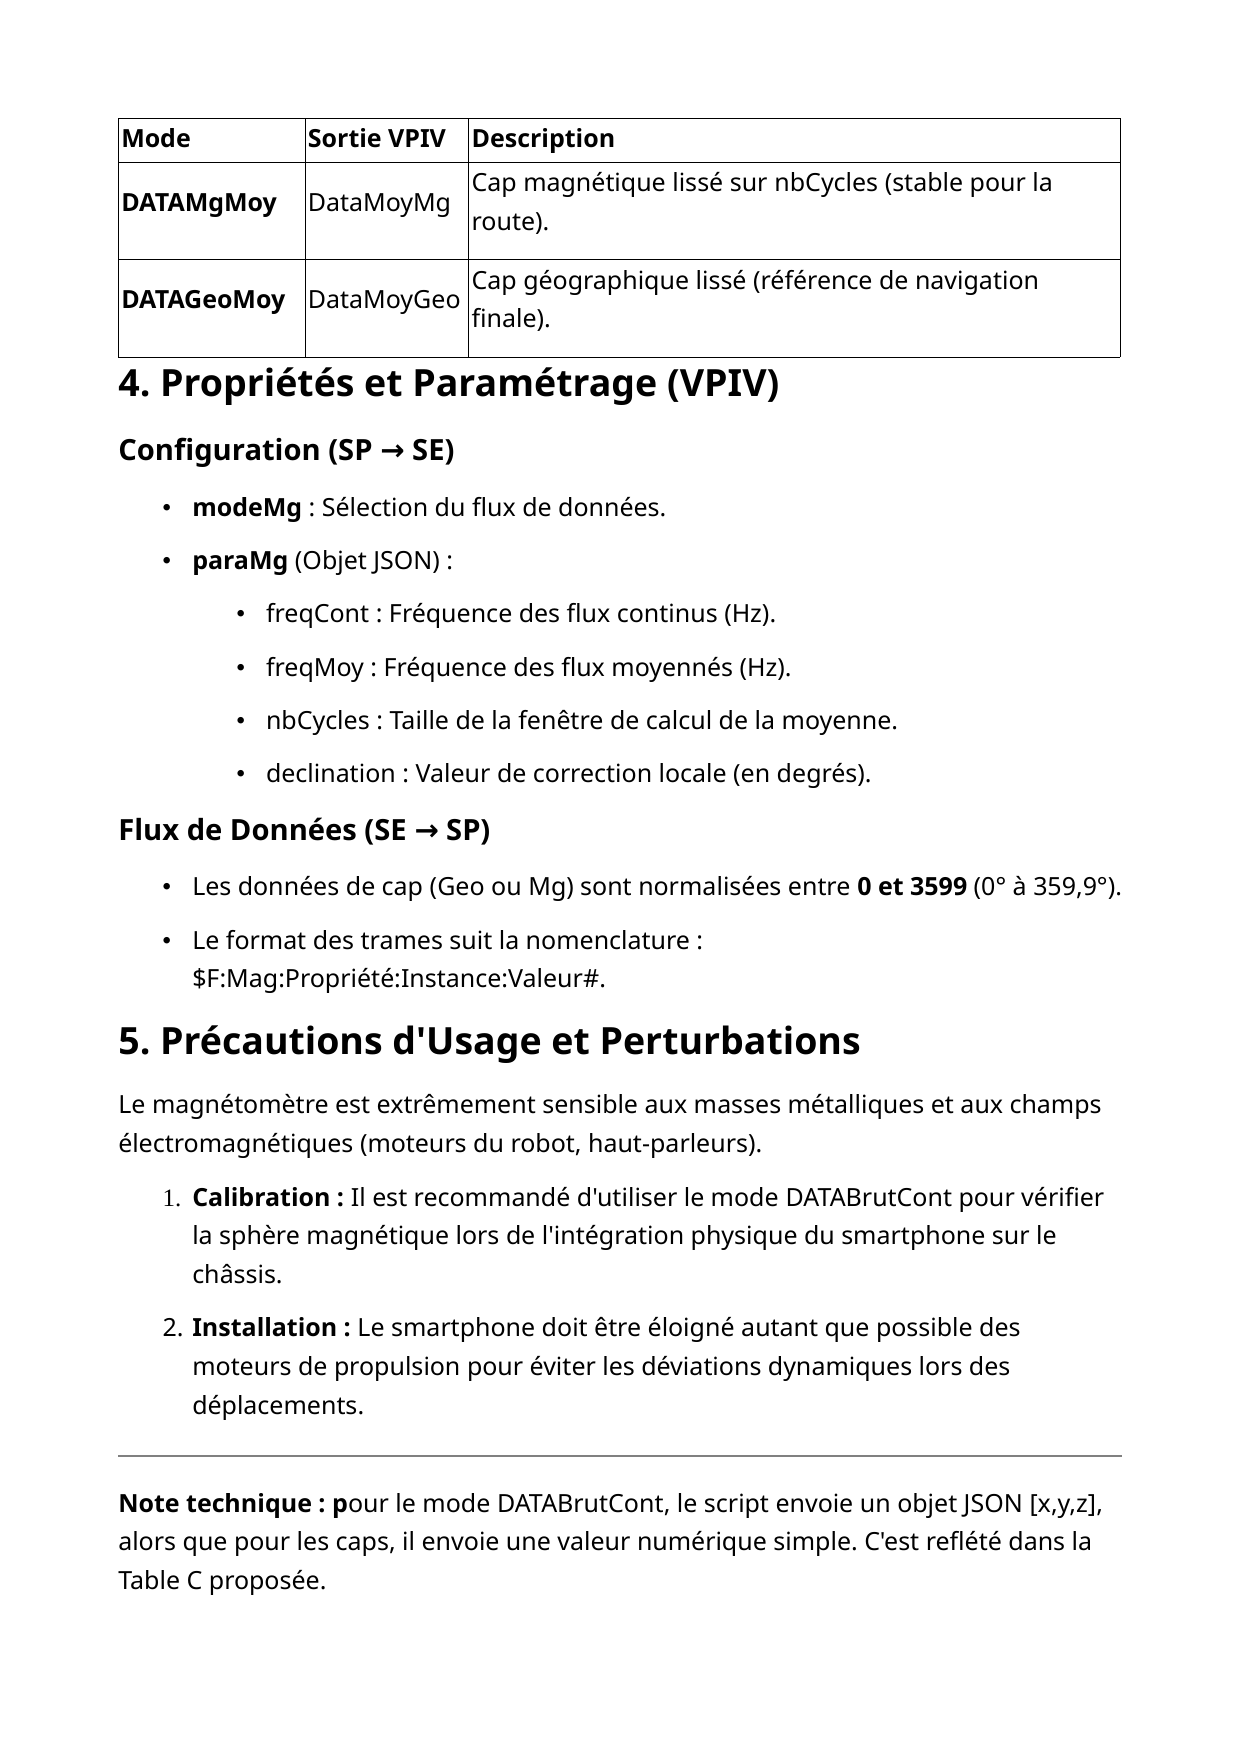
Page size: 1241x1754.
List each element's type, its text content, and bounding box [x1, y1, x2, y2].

table_cell DataMoyGeo [306, 260, 468, 357]
table_cell Cap magnétique lissé sur nbCycles (stable pour la route). [469, 163, 1120, 259]
table_cell DataMoyMg [306, 163, 468, 259]
list nbCycles : Taille de la fenêtre de calcul de la moyenne. [236, 703, 1122, 737]
table_header Sortie VPIV [306, 119, 468, 162]
list declination : Valeur de correction locale (en degrés). [236, 756, 1122, 790]
subtitle 5. Précautions d'Usage et Perturbations [118, 1014, 1122, 1066]
table_cell DATAGeoMoy [119, 260, 305, 357]
list Calibration : Il est recommandé d'utiliser le mode DATABrutCont pour vérifier la sphère magnétique lors de l'intégration physique du smartphone sur le châssis. [162, 1179, 1122, 1291]
table_cell DATAMgMoy [119, 163, 305, 259]
list Les données de cap (Geo ou Mg) sont normalisées entre 0 et 3599 (0° à 359,9°). [162, 869, 1122, 903]
text Note technique : pour le mode DATABrutCont, le script envoie un objet JSON [x,y,z], alors que pour les caps, il envoie une valeur numérique simple. C'est reflété dans la Table C proposée. [118, 1485, 1122, 1597]
text Le magnétomètre est extrêmement sensible aux masses métalliques et aux champs électromagnétiques (moteurs du robot, haut-parleurs). [118, 1087, 1122, 1160]
list Installation : Le smartphone doit être éloigné autant que possible des moteurs de propulsion pour éviter les déviations dynamiques lors des déplacements. [162, 1310, 1122, 1422]
subtitle Flux de Données (SE → SP) [118, 809, 1122, 849]
list paraMg (Objet JSON) : [162, 543, 1122, 577]
table_cell Cap géographique lissé (référence de navigation finale). [469, 260, 1120, 357]
list freqMoy : Fréquence des flux moyennés (Hz). [236, 649, 1122, 683]
list Le format des trames suit la nomenclature : $F:Mag:Propriété:Instance:Valeur#. [162, 922, 1122, 995]
list modeMg : Sélection du flux de données. [162, 489, 1122, 523]
subtitle 4. Propriétés et Paramétrage (VPIV) [118, 357, 1122, 408]
table_header Description [469, 119, 1120, 162]
subtitle Configuration (SP → SE) [118, 429, 1122, 469]
table_header Mode [119, 119, 305, 162]
list freqCont : Fréquence des flux continus (Hz). [236, 596, 1122, 630]
